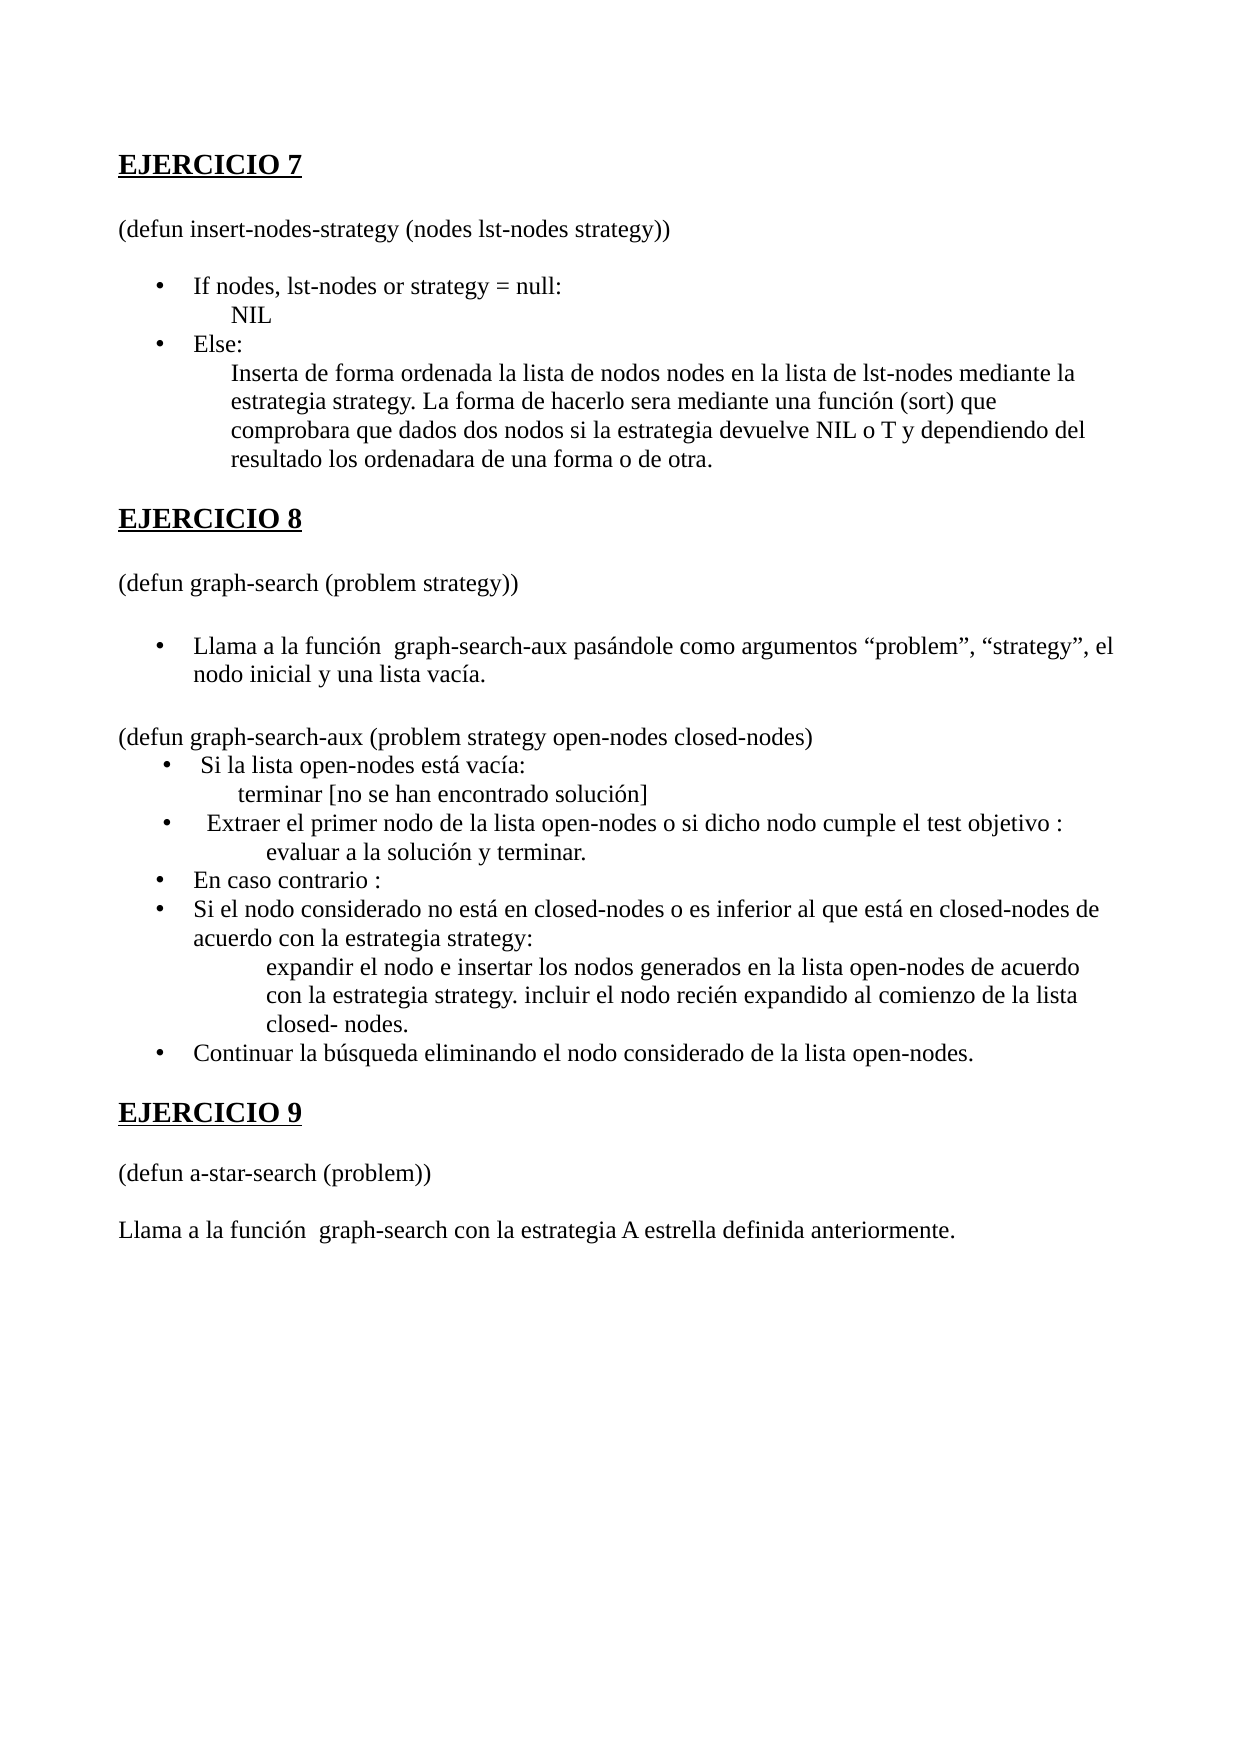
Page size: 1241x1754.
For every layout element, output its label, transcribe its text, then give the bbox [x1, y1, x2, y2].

list Si el nodo considerado no está en closed-nodes o es inferior al que está en closed-nodes de acuerdo con la estrategia strategy: [156, 894, 1122, 952]
list Llama a la función graph-search-aux pasándole como argumentos “problem”, “strategy”, el nodo inicial y una lista vacía. [156, 631, 1122, 688]
list Else: [156, 329, 1122, 358]
list Inserta de forma ordenada la lista de nodos nodes en la lista de lst-nodes mediante la estrategia strategy. La forma de hacerlo sera mediante una función (sort) que comprobara que dados dos nodos si la estrategia devuelve NIL o T y dependiendo del resultado los ordenadara de una forma o de otra. [193, 358, 1122, 473]
text (defun graph-search-aux (problem strategy open-nodes closed-nodes) [118, 722, 1122, 751]
list En caso contrario : [156, 866, 1122, 894]
text evaluar a la solución y terminar. [118, 837, 1122, 866]
text EJERCICIO 9 [118, 1096, 1122, 1129]
text EJERCICIO 7 [118, 147, 1122, 180]
list terminar [no se han encontrado solución] [200, 779, 1122, 808]
text EJERCICIO 8 [118, 501, 1122, 535]
text (defun insert-nodes-strategy (nodes lst-nodes strategy)) [118, 214, 1122, 243]
list Si la lista open-nodes está vacía: [163, 751, 1122, 779]
text (defun graph-search (problem strategy)) [118, 568, 1122, 597]
list Continuar la búsqueda eliminando el nodo considerado de la lista open-nodes. [156, 1038, 1122, 1067]
list If nodes, lst-nodes or strategy = null: [156, 271, 1122, 300]
text expandir el nodo e insertar los nodos generados en la lista open-nodes de acuerdo con la estrategia strategy. incluir el nodo recién expandido al comienzo de la lista closed- nodes. [118, 952, 1122, 1038]
text (defun a-star-search (problem)) [118, 1158, 1122, 1187]
list NIL [193, 300, 1122, 329]
list Extraer el primer nodo de la lista open-nodes o si dicho nodo cumple el test objetivo : [163, 808, 1122, 837]
text Llama a la función graph-search con la estrategia A estrella definida anteriormente. [118, 1215, 1122, 1244]
